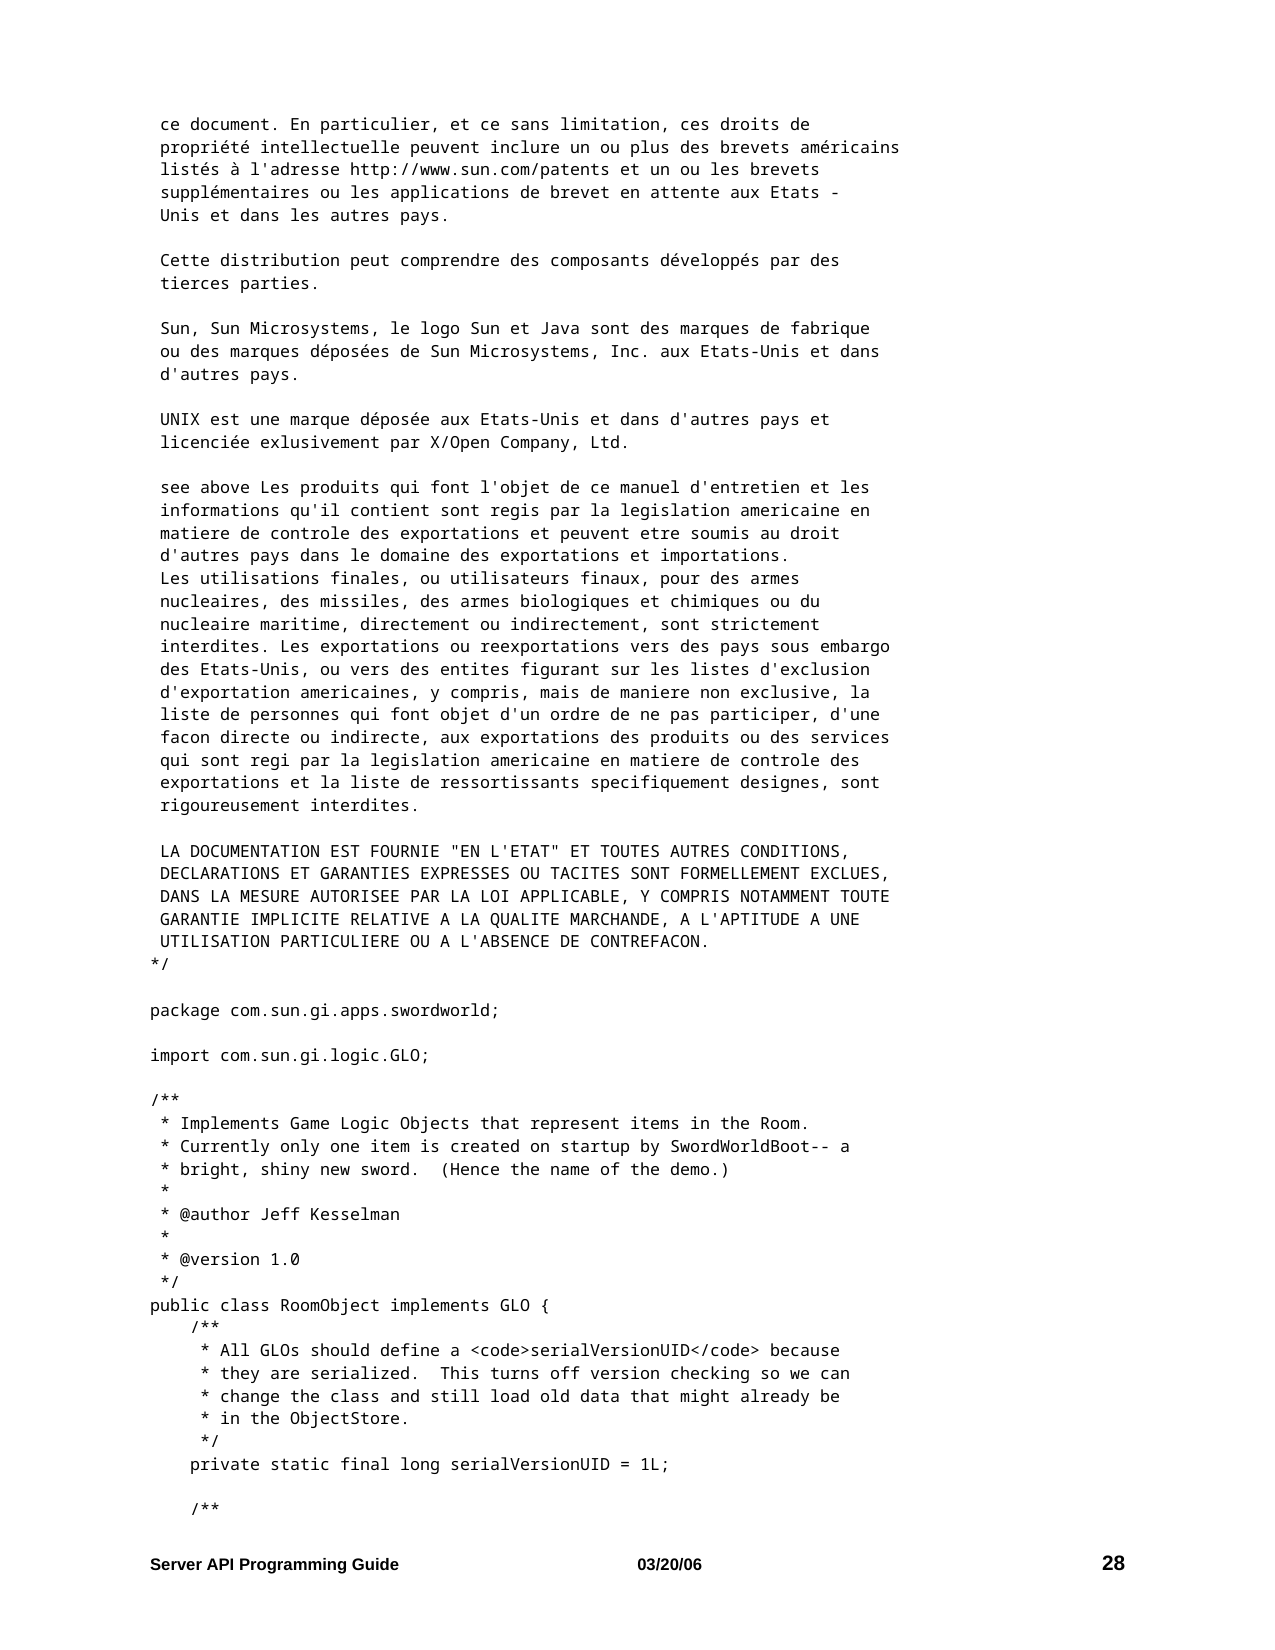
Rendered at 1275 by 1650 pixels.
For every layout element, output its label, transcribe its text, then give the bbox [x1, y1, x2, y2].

text Unis et dans les autres pays. [150, 203, 1125, 226]
text informations qu'il contient sont regis par la legislation americaine en [150, 498, 1125, 521]
text /** [150, 1498, 1125, 1520]
text nucleaire maritime, directement ou indirectement, sont strictement [150, 612, 1125, 635]
text rigoureusement interdites. [150, 794, 1125, 816]
text exportations et la liste de ressortissants specifiquement designes, sont [150, 771, 1125, 794]
text * they are serialized. This turns off version checking so we can [150, 1361, 1125, 1384]
text private static final long serialVersionUID = 1L; [150, 1452, 1125, 1475]
text import com.sun.gi.logic.GLO; [150, 1043, 1125, 1066]
text ou des marques déposées de Sun Microsystems, Inc. aux Etats-Unis et dans [150, 339, 1125, 362]
text tierces parties. [150, 271, 1125, 294]
text ce document. En particulier, et ce sans limitation, ces droits de [150, 112, 1125, 135]
text * @author Jeff Kesselman [150, 1202, 1125, 1225]
text qui sont regi par la legislation americaine en matiere de controle des [150, 748, 1125, 771]
text */ [150, 1429, 1125, 1452]
text liste de personnes qui font objet d'un ordre de ne pas participer, d'une [150, 703, 1125, 726]
text * in the ObjectStore. [150, 1407, 1125, 1429]
text d'autres pays. [150, 362, 1125, 385]
text DECLARATIONS ET GARANTIES EXPRESSES OU TACITES SONT FORMELLEMENT EXCLUES, [150, 862, 1125, 884]
text * Implements Game Logic Objects that represent items in the Room. [150, 1112, 1125, 1134]
text */ [150, 1271, 1125, 1293]
text * change the class and still load old data that might already be [150, 1384, 1125, 1407]
text * @version 1.0 [150, 1248, 1125, 1271]
text UNIX est une marque déposée aux Etats-Unis et dans d'autres pays et [150, 408, 1125, 430]
text /** [150, 1316, 1125, 1339]
text Cette distribution peut comprendre des composants développés par des [150, 249, 1125, 271]
text * [150, 1225, 1125, 1248]
text GARANTIE IMPLICITE RELATIVE A LA QUALITE MARCHANDE, A L'APTITUDE A UNE [150, 907, 1125, 930]
text * Currently only one item is created on startup by SwordWorldBoot-- a [150, 1134, 1125, 1157]
text package com.sun.gi.apps.swordworld; [150, 998, 1125, 1021]
text */ [150, 953, 1125, 975]
text Sun, Sun Microsystems, le logo Sun et Java sont des marques de fabrique [150, 317, 1125, 339]
text facon directe ou indirecte, aux exportations des produits ou des services [150, 726, 1125, 748]
text licenciée exlusivement par X/Open Company, Ltd. [150, 430, 1125, 453]
text d'exportation americaines, y compris, mais de maniere non exclusive, la [150, 680, 1125, 703]
text * All GLOs should define a <code>serialVersionUID</code> because [150, 1339, 1125, 1361]
text matiere de controle des exportations et peuvent etre soumis au droit [150, 521, 1125, 544]
text * [150, 1180, 1125, 1202]
text des Etats-Unis, ou vers des entites figurant sur les listes d'exclusion [150, 657, 1125, 680]
text Les utilisations finales, ou utilisateurs finaux, pour des armes [150, 567, 1125, 589]
text propriété intellectuelle peuvent inclure un ou plus des brevets américains [150, 135, 1125, 158]
text interdites. Les exportations ou reexportations vers des pays sous embargo [150, 635, 1125, 657]
text nucleaires, des missiles, des armes biologiques et chimiques ou du [150, 589, 1125, 612]
text DANS LA MESURE AUTORISEE PAR LA LOI APPLICABLE, Y COMPRIS NOTAMMENT TOUTE [150, 884, 1125, 907]
text see above Les produits qui font l'objet de ce manuel d'entretien et les [150, 476, 1125, 498]
text LA DOCUMENTATION EST FOURNIE "EN L'ETAT" ET TOUTES AUTRES CONDITIONS, [150, 839, 1125, 862]
text UTILISATION PARTICULIERE OU A L'ABSENCE DE CONTREFACON. [150, 930, 1125, 953]
text * bright, shiny new sword. (Hence the name of the demo.) [150, 1157, 1125, 1180]
text d'autres pays dans le domaine des exportations et importations. [150, 544, 1125, 567]
text /** [150, 1089, 1125, 1112]
text supplémentaires ou les applications de brevet en attente aux Etats - [150, 181, 1125, 203]
text listés à l'adresse http://www.sun.com/patents et un ou les brevets [150, 158, 1125, 181]
text public class RoomObject implements GLO { [150, 1293, 1125, 1316]
